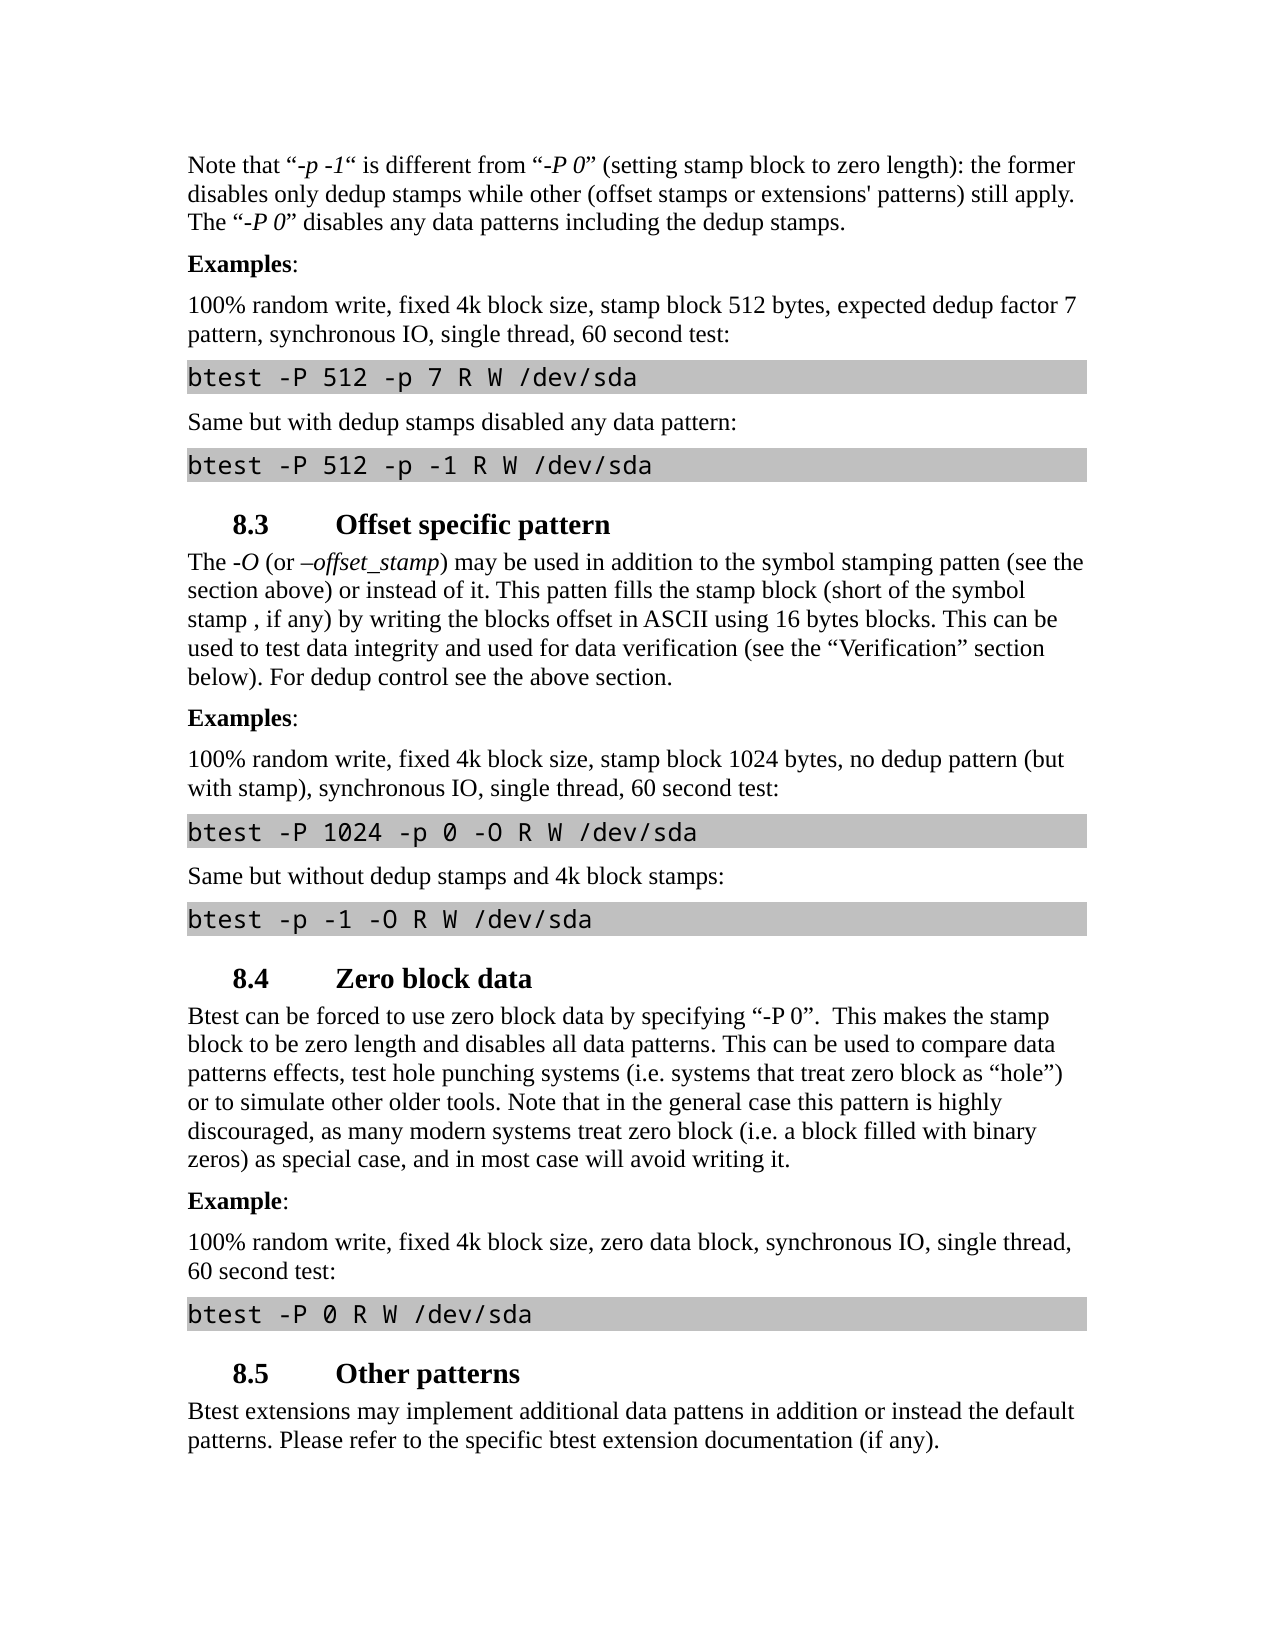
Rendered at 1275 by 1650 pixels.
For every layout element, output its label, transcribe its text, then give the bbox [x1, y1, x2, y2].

text Same but without dedup stamps and 4k block stamps: [187, 861, 1087, 889]
text btest -P 0 R W /dev/sda [187, 1297, 1087, 1331]
text The -O (or –offset_stamp) may be used in addition to the symbol stamping patten (see the section above) or instead of it. This patten fills the stamp block (short of the symbol stamp , if any) by writing the blocks offset in ASCII using 16 bytes blocks. This can be used to test data integrity and used for data verification (see the “Verification” section below). For dedup control see the above section. [187, 547, 1087, 690]
subtitle Offset specific pattern [225, 507, 1087, 540]
text btest -P 512 -p 7 R W /dev/sda [187, 360, 1087, 394]
text 100% random write, fixed 4k block size, zero data block, synchronous IO, single thread, 60 second test: [187, 1227, 1087, 1284]
text 100% random write, fixed 4k block size, stamp block 512 bytes, expected dedup factor 7 pattern, synchronous IO, single thread, 60 second test: [187, 290, 1087, 347]
text btest -P 512 -p -1 R W /dev/sda [187, 448, 1087, 482]
text 100% random write, fixed 4k block size, stamp block 1024 bytes, no dedup pattern (but with stamp), synchronous IO, single thread, 60 second test: [187, 744, 1087, 802]
text Examples: [187, 703, 1087, 732]
text btest -p -1 -O R W /dev/sda [187, 902, 1087, 936]
text Btest can be forced to use zero block data by specifying “-P 0”. This makes the stamp block to be zero length and disables all data patterns. This can be used to compare data patterns effects, test hole punching systems (i.e. systems that treat zero block as “hole”) or to simulate other older tools. Note that in the general case this pattern is highly discouraged, as many modern systems treat zero block (i.e. a block filled with binary zeros) as special case, and in most case will avoid writing it. [187, 1001, 1087, 1173]
text Note that “-p -1“ is different from “-P 0” (setting stamp block to zero length): the former disables only dedup stamps while other (offset stamps or extensions' patterns) still apply. The “-P 0” disables any data patterns including the dedup stamps. [187, 150, 1087, 236]
subtitle Zero block data [225, 961, 1087, 994]
text Same but with dedup stamps disabled any data pattern: [187, 407, 1087, 435]
text btest -P 1024 -p 0 -O R W /dev/sda [187, 814, 1087, 848]
subtitle Other patterns [225, 1356, 1087, 1390]
text Example: [187, 1186, 1087, 1214]
text Examples: [187, 249, 1087, 277]
text Btest extensions may implement additional data pattens in addition or instead the default patterns. Please refer to the specific btest extension documentation (if any). [187, 1396, 1087, 1453]
